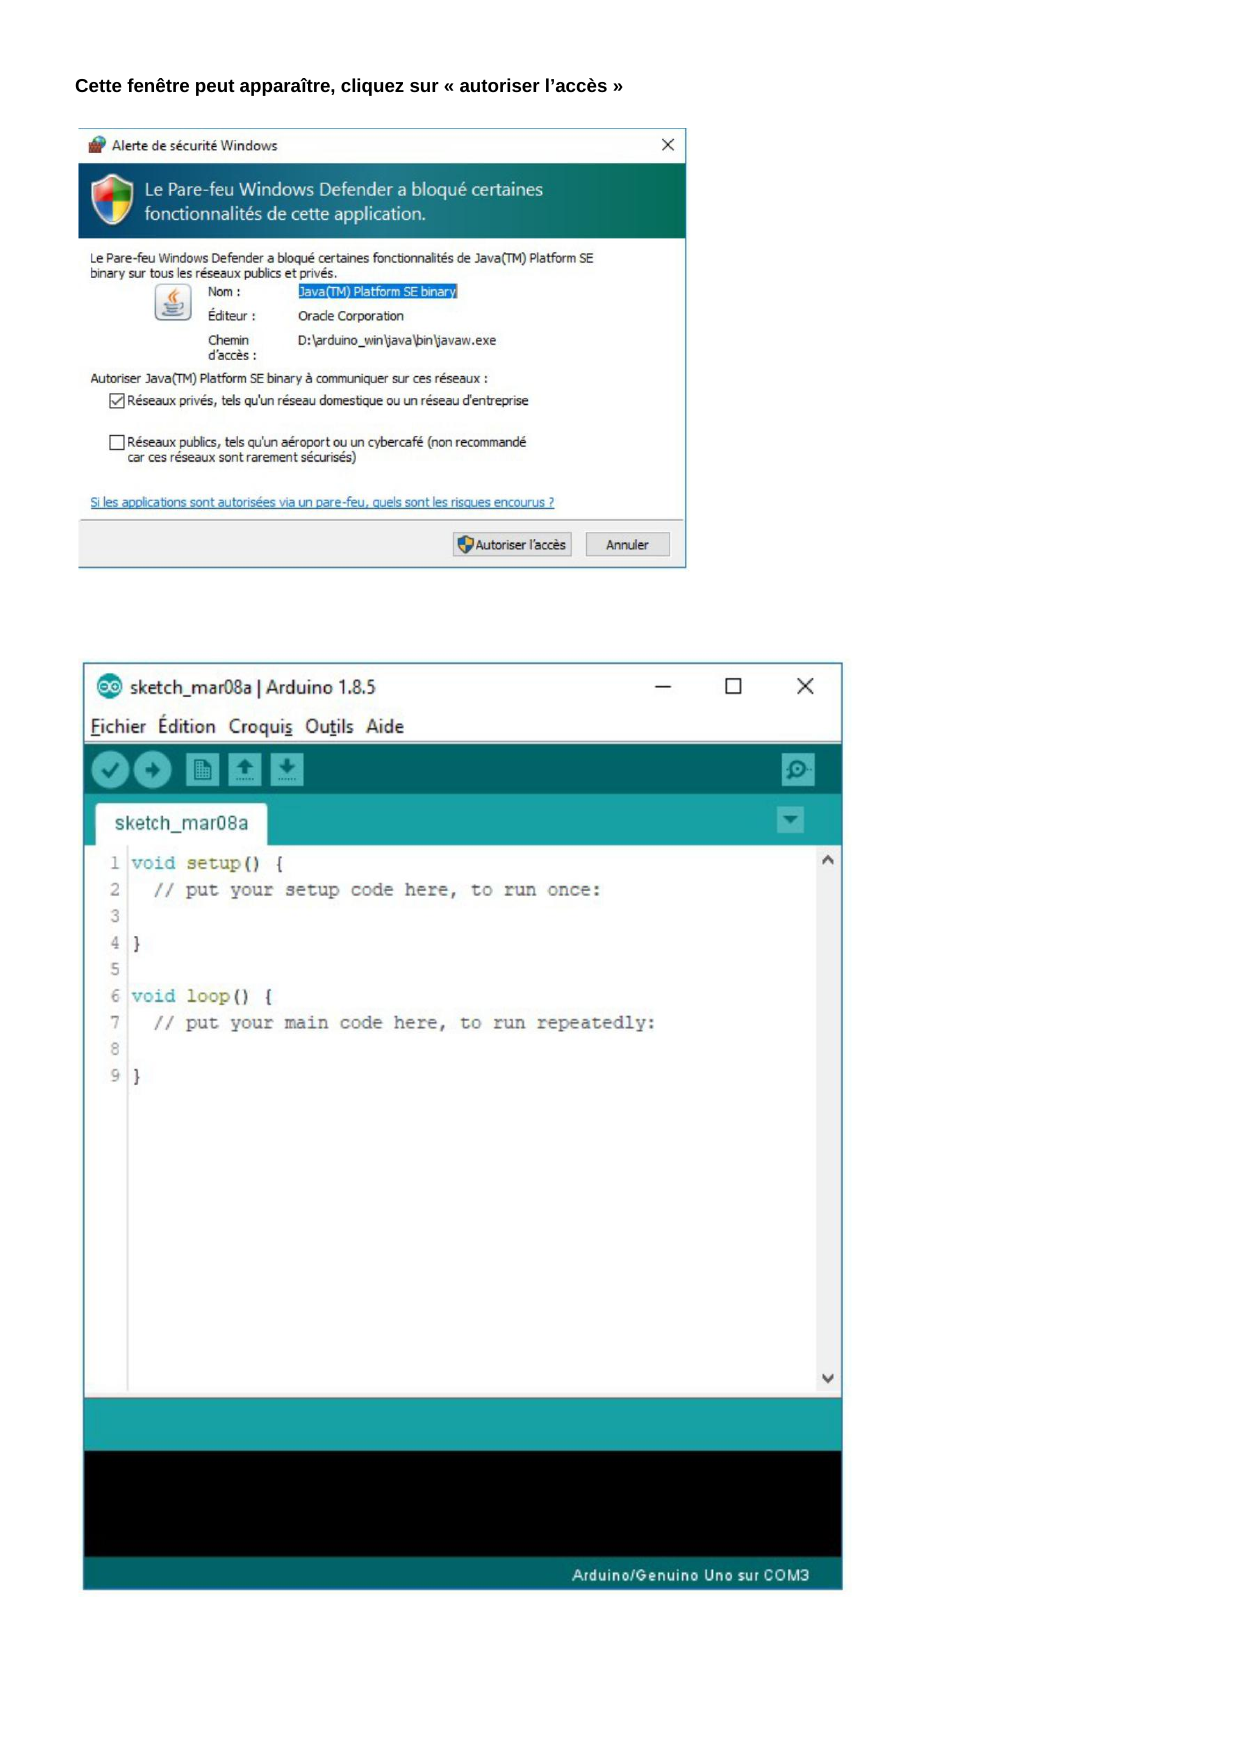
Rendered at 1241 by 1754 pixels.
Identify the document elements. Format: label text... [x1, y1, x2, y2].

picture [78, 128, 852, 1597]
text Cette fenêtre peut apparaître, cliquez sur « autoriser l’accès » [75, 75, 1090, 96]
